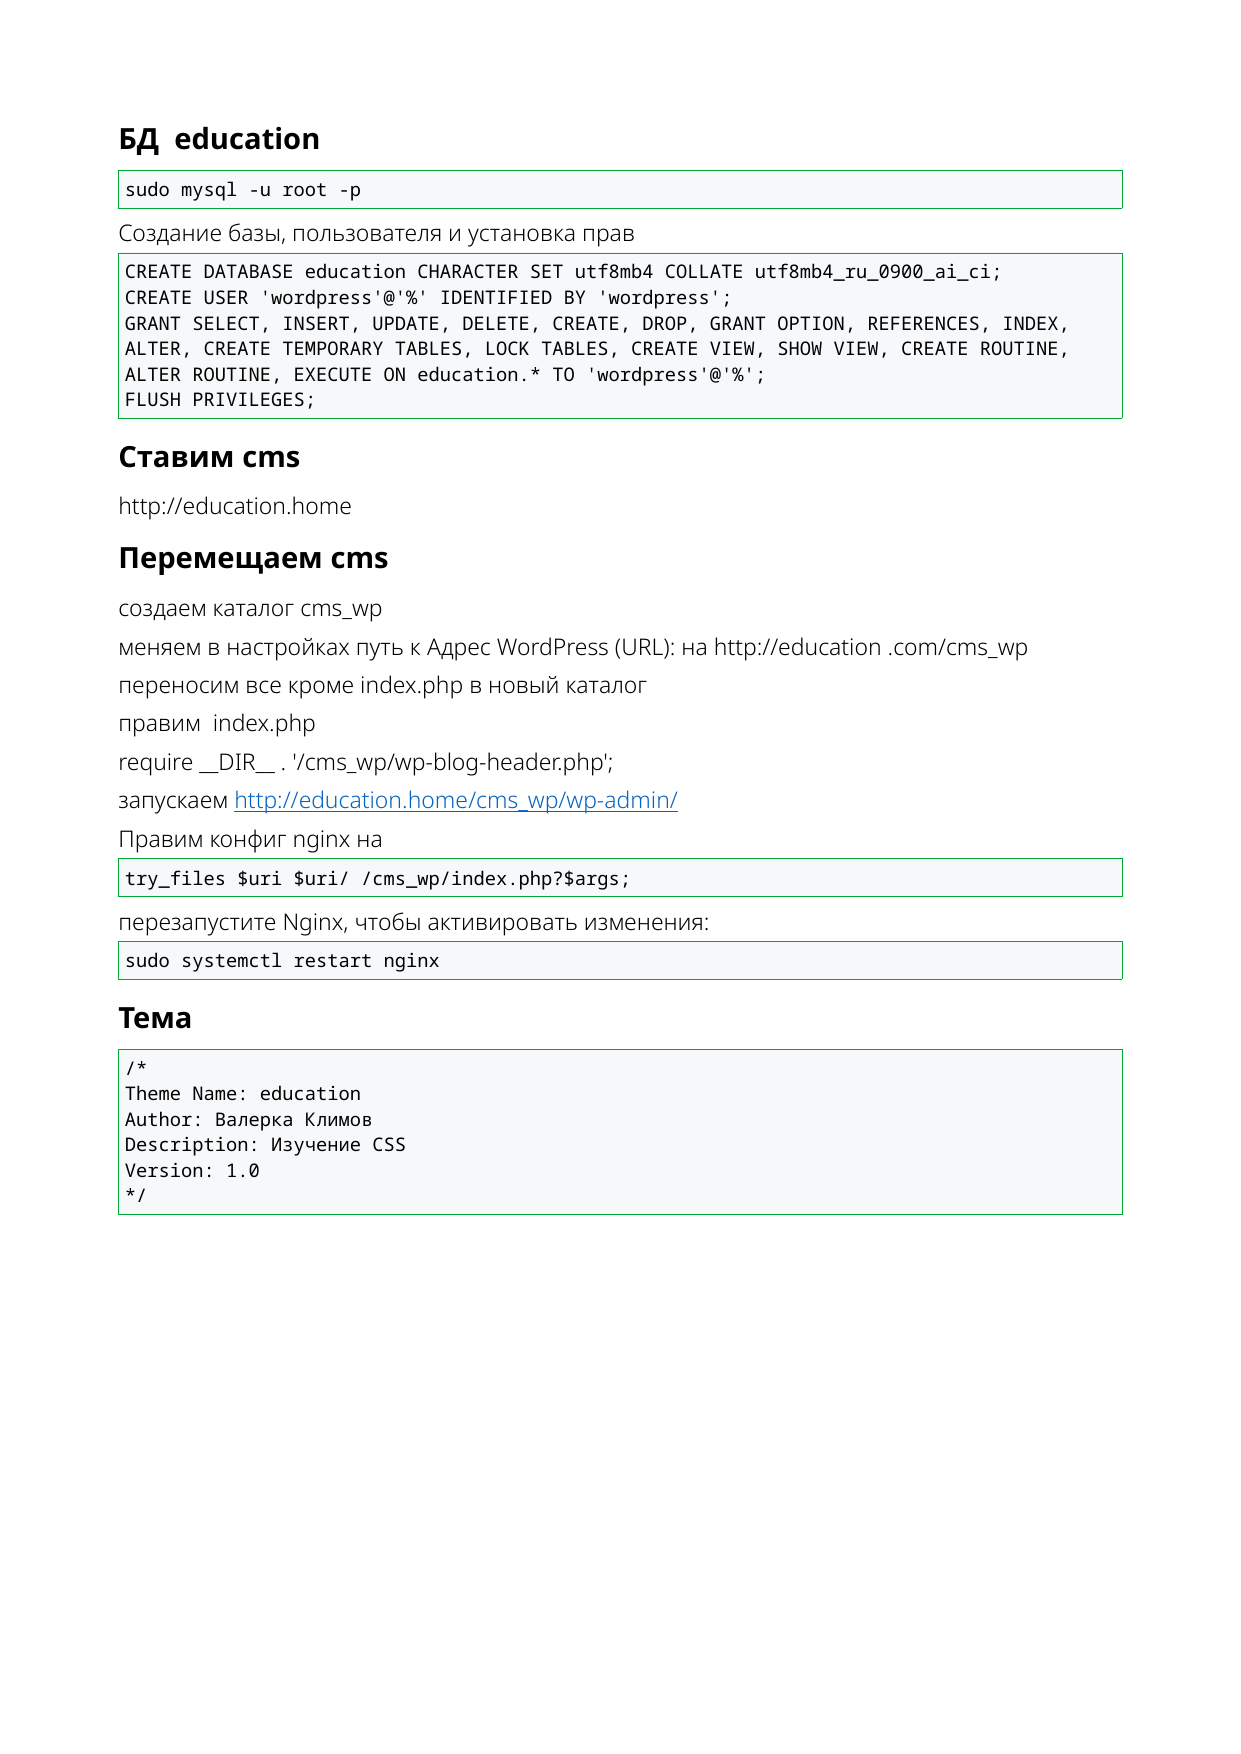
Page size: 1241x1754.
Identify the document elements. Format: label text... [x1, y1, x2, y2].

text CREATE DATABASE education CHARACTER SET utf8mb4 COLLATE utf8mb4_ru_0900_ai_ci; [119, 254, 1122, 278]
text Version: 1.0 [119, 1151, 1122, 1176]
subtitle Ставим cms [118, 436, 1122, 476]
text http://education.home [118, 493, 1122, 520]
text CREATE USER 'wordpress'@'%' IDENTIFIED BY 'wordpress'; [119, 278, 1122, 303]
subtitle Перемещаем cms [118, 538, 1122, 577]
text sudo systemctl restart nginx [119, 942, 1122, 979]
text запускаем http://education.home/cms_wp/wp-admin/ [118, 787, 1122, 814]
text правим index.php [118, 711, 1122, 737]
text FLUSH PRIVILEGES; [119, 380, 1122, 418]
text Theme Name: education [119, 1074, 1122, 1100]
text Author: Валерка Климов [119, 1100, 1122, 1125]
text меняем в настройках путь к Адрес WordPress (URL): на http://education .com/cms_wp [118, 634, 1122, 660]
subtitle Тема [118, 997, 1122, 1037]
text Создание базы, пользователя и установка прав [118, 220, 1122, 246]
text */ [119, 1176, 1122, 1214]
text перезапустите Nginx, чтобы активировать изменения: [118, 909, 1122, 935]
text try_files $uri $uri/ /cms_wp/index.php?$args; [119, 859, 1122, 896]
text Правим конфиг nginx на [118, 826, 1122, 852]
text переносим все кроме index.php в новый каталог [118, 672, 1122, 699]
text GRANT SELECT, INSERT, UPDATE, DELETE, CREATE, DROP, GRANT OPTION, REFERENCES, INDEX, ALTER, CREATE TEMPORARY TABLES, LOCK TABLES, CREATE VIEW, SHOW VIEW, CREATE ROUTINE, ALTER ROUTINE, EXECUTE ON education.* TO 'wordpress'@'%'; [119, 303, 1122, 380]
text require __DIR__ . '/cms_wp/wp-blog-header.php'; [118, 749, 1122, 776]
text создаем каталог cms_wp [118, 595, 1122, 622]
text /* [119, 1050, 1122, 1074]
text sudo mysql -u root -p [119, 171, 1122, 208]
subtitle БД education [118, 118, 1122, 158]
text Description: Изучение CSS [119, 1125, 1122, 1151]
